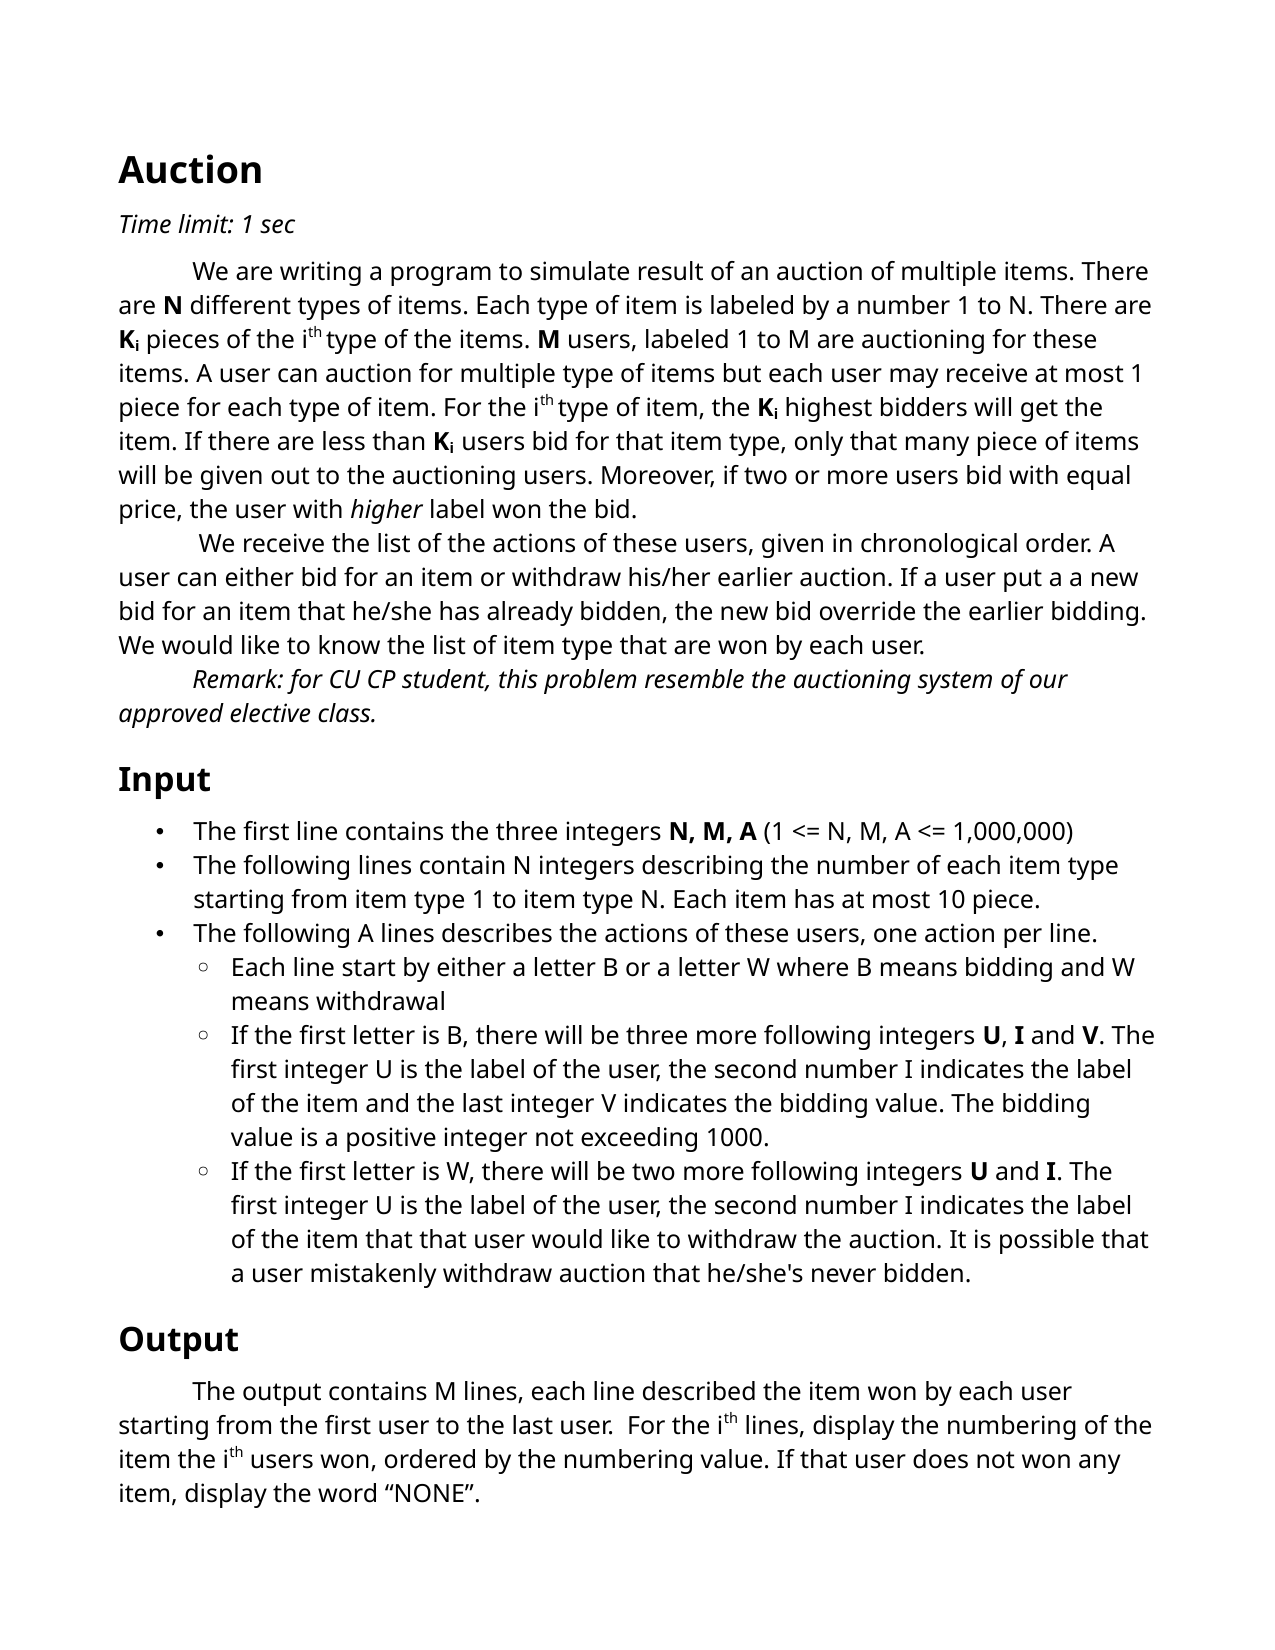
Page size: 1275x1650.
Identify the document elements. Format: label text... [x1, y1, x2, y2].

list If the first letter is W, there will be two more following integers U and I. The first integer U is the label of the user, the second number I indicates the label of the item that that user would like to withdraw the auction. It is possible that a user mistakenly withdraw auction that he/she's never bidden. [193, 1154, 1157, 1290]
subtitle Output [118, 1315, 1157, 1361]
title Auction [118, 143, 1157, 194]
subtitle Input [118, 755, 1157, 801]
text The output contains M lines, each line described the item won by each user starting from the first user to the last user. For the ith lines, display the numbering of the item the ith users won, ordered by the numbering value. If that user does not won any item, display the word “NONE”. [118, 1373, 1157, 1510]
list The following lines contain N integers describing the number of each item type starting from item type 1 to item type N. Each item has at most 10 piece. [156, 847, 1157, 916]
text We receive the list of the actions of these users, given in chronological order. A user can either bid for an item or withdraw his/her earlier auction. If a user put a a new bid for an item that he/she has already bidden, the new bid override the earlier bidding. [118, 526, 1157, 628]
list If the first letter is B, there will be three more following integers U, I and V. The first integer U is the label of the user, the second number I indicates the label of the item and the last integer V indicates the bidding value. The bidding value is a positive integer not exceeding 1000. [193, 1018, 1157, 1154]
list The first line contains the three integers N, M, A (1 <= N, M, A <= 1,000,000) [156, 813, 1157, 847]
text Time limit: 1 sec [118, 207, 1157, 241]
list Each line start by either a letter B or a letter W where B means bidding and W means withdrawal [193, 949, 1157, 1018]
list The following A lines describes the actions of these users, one action per line. [156, 916, 1157, 949]
text We would like to know the list of item type that are won by each user. [118, 628, 1157, 662]
text We are writing a program to simulate result of an auction of multiple items. There are N different types of items. Each type of item is labeled by a number 1 to N. There are Ki pieces of the ith type of the items. M users, labeled 1 to M are auctioning for these items. A user can auction for multiple type of items but each user may receive at most 1 piece for each type of item. For the ith type of item, the Ki highest bidders will get the item. If there are less than Ki users bid for that item type, only that many piece of items will be given out to the auctioning users. Moreover, if two or more users bid with equal price, the user with higher label won the bid. [118, 253, 1157, 526]
text Remark: for CU CP student, this problem resemble the auctioning system of our approved elective class. [118, 662, 1157, 730]
